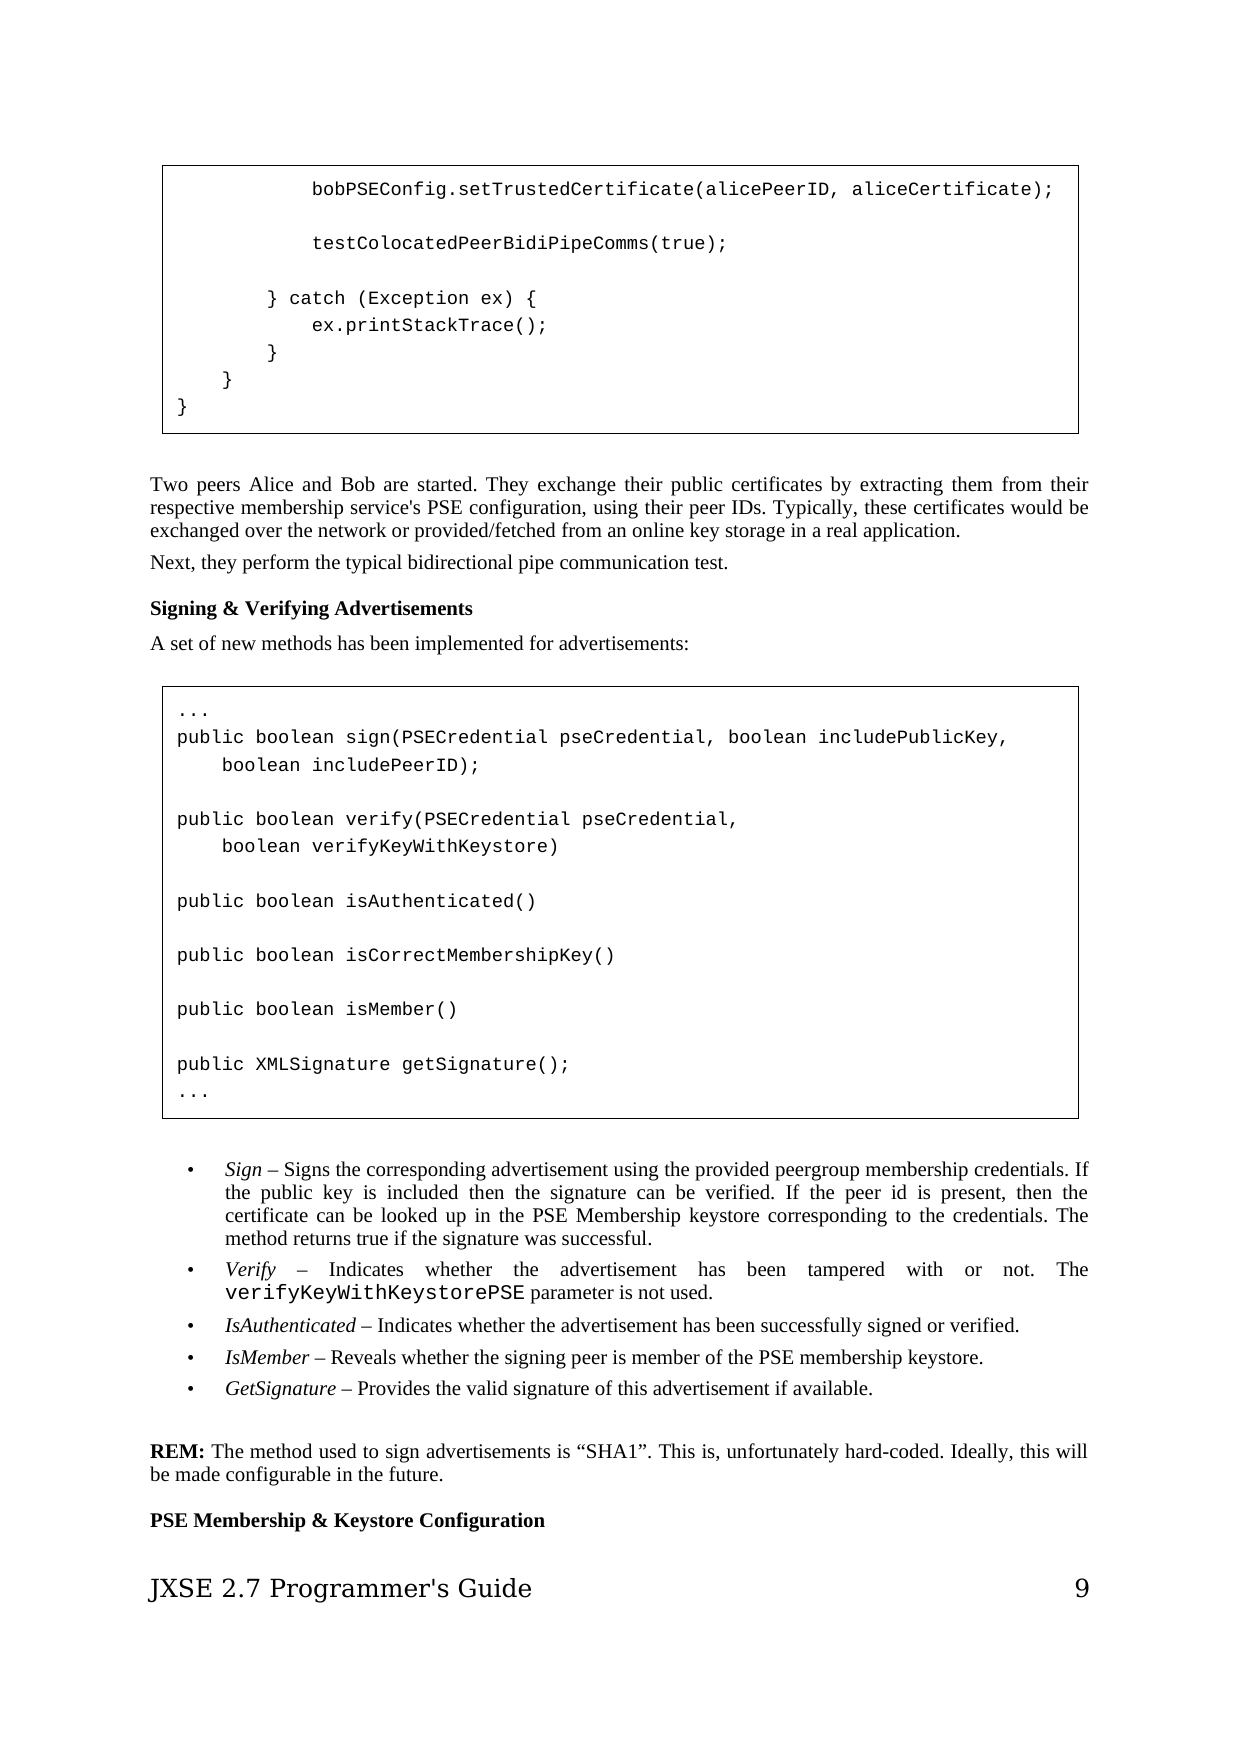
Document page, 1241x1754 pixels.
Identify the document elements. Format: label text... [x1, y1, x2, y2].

text public boolean isCorrectMembershipKey() [163, 931, 1078, 967]
text Signing & Verifying Advertisements [150, 597, 1090, 620]
text } [163, 328, 1078, 355]
text public boolean sign(PSECredential pseCredential, boolean includePublicKey, [163, 713, 1078, 741]
text ... [163, 687, 1078, 713]
text public boolean isMember() [163, 985, 1078, 1022]
list Verify – Indicates whether the advertisement has been tampered with or not. The verifyKeyWithKeystorePSE parameter is not used. [187, 1258, 1090, 1306]
text bobPSEConfig.setTrustedCertificate(alicePeerID, aliceCertificate); [163, 166, 1078, 201]
text ... [163, 1067, 1078, 1118]
text public boolean isAuthenticated() [163, 877, 1078, 913]
text A set of new methods has been implemented for advertisements: [150, 632, 1090, 655]
text boolean includePeerID); [163, 741, 1078, 777]
text ex.printStackTrace(); [163, 301, 1078, 328]
text } [163, 355, 1078, 382]
text Next, they perform the typical bidirectional pipe communication test. [150, 551, 1090, 573]
list Sign – Signs the corresponding advertisement using the provided peergroup membership credentials. If the public key is included then the signature can be verified. If the peer id is present, then the certificate can be looked up in the PSE Membership keystore corresponding to the credentials. The method returns true if the signature was successful. [187, 1158, 1090, 1250]
list IsAuthenticated – Indicates whether the advertisement has been successfully signed or verified. [187, 1314, 1090, 1337]
text testColocatedPeerBidiPipeComms(true); [163, 219, 1078, 255]
text public boolean verify(PSECredential pseCredential, [163, 795, 1078, 822]
text boolean verifyKeyWithKeystore) [163, 822, 1078, 858]
list IsMember – Reveals whether the signing peer is member of the PSE membership keystore. [187, 1346, 1090, 1369]
text } catch (Exception ex) { [163, 274, 1078, 301]
text PSE Membership & Keystore Configuration [150, 1509, 1090, 1532]
text Two peers Alice and Bob are started. They exchange their public certificates by extracting them from their respective membership service's PSE configuration, using their peer IDs. Typically, these certificates would be exchanged over the network or provided/fetched from an online key storage in a real application. [150, 473, 1090, 542]
text } [163, 382, 1078, 433]
text REM: The method used to sign advertisements is “SHA1”. This is, unfortunately hard-coded. Ideally, this will be made configurable in the future. [150, 1440, 1090, 1486]
list GetSignature – Provides the valid signature of this advertisement if available. [187, 1377, 1090, 1400]
text public XMLSignature getSignature(); [163, 1040, 1078, 1067]
